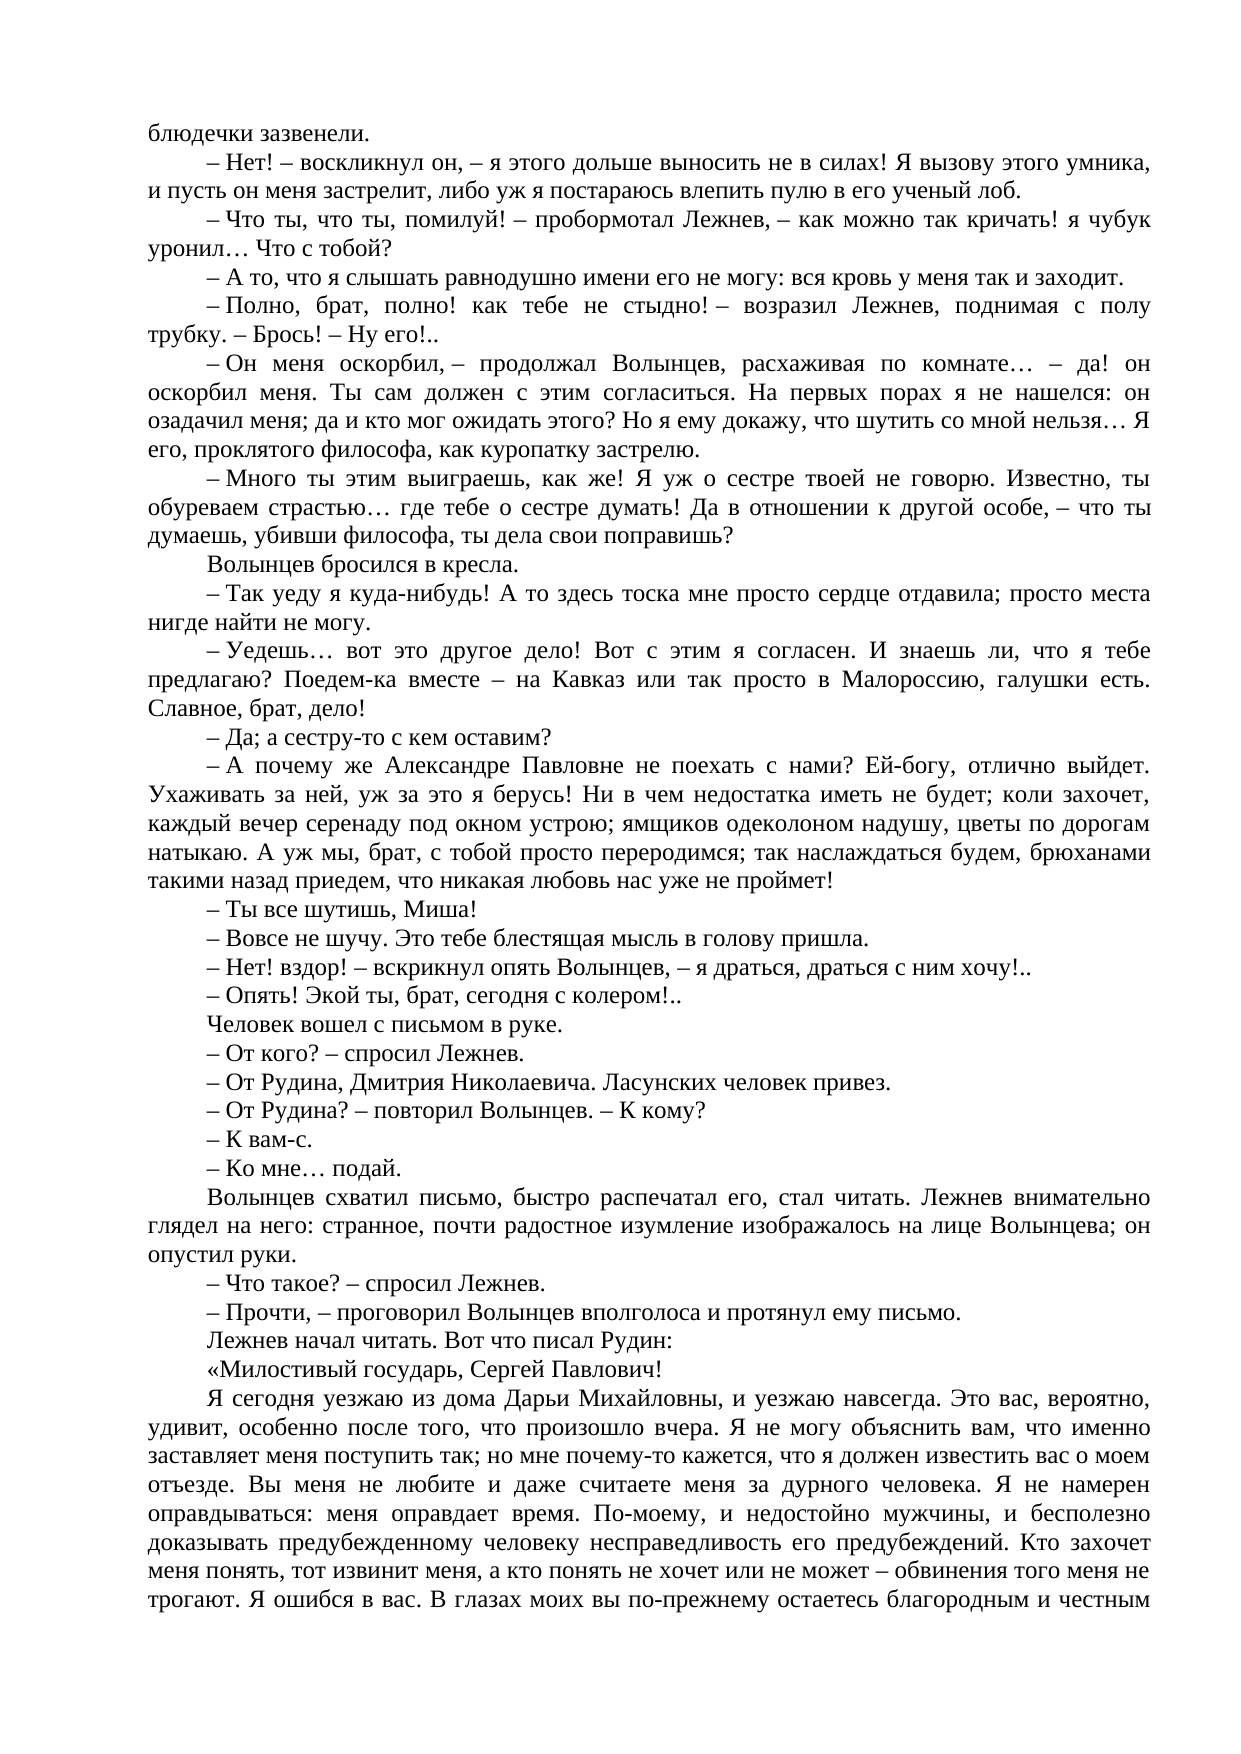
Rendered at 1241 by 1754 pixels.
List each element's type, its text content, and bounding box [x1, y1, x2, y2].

text – Опять! Экой ты, брат, сегодня с колером!.. [148, 981, 1152, 1009]
text Лежнев начал читать. Вот что писал Рудин: [148, 1326, 1152, 1354]
text – А почему же Александре Павловне не поехать с нами? Ей-богу, отлично выйдет. Ухаживать за ней, уж за это я берусь! Ни в чем недостатка иметь не будет; коли захочет, каждый вечер серенаду под окном устрою; ямщиков одеколоном надушу, цветы по дорогам натыкаю. А уж мы, брат, с тобой просто переродимся; так наслаждаться будем, брюханами такими назад приедем, что никакая любовь нас уже не проймет! [148, 751, 1152, 894]
text – Уедешь… вот это другое дело! Вот с этим я согласен. И знаешь ли, что я тебе предлагаю? Поедем-ка вместе – на Кавказ или так просто в Малороссию, галушки есть. Славное, брат, дело! [148, 636, 1152, 722]
text – А то, что я слышать равнодушно имени его не могу: вся кровь у меня так и заходит. [148, 262, 1152, 291]
text – Так уеду я куда-нибудь! А то здесь тоска мне просто сердце отдавила; просто места нигде найти не могу. [148, 578, 1152, 636]
text – Нет! – воскликнул он, – я этого дольше выносить не в силах! Я вызову этого умника, и пусть он меня застрелит, либо уж я постараюсь влепить пулю в его ученый лоб. [148, 147, 1152, 204]
text – Полно, брат, полно! как тебе не стыдно! – возразил Лежнев, поднимая с полу трубку. – Брось! – Ну его!.. [148, 291, 1152, 348]
text – От Рудина, Дмитрия Николаевича. Ласунских человек привез. [148, 1067, 1152, 1096]
text Волынцев схватил письмо, быстро распечатал его, стал читать. Лежнев внимательно глядел на него: странное, почти радостное изумление изображалось на лице Волынцева; он опустил руки. [148, 1182, 1152, 1268]
text – Нет! вздор! – вскрикнул опять Волынцев, – я драться, драться с ним хочу!.. [148, 952, 1152, 981]
text – Что такое? – спросил Лежнев. [148, 1268, 1152, 1297]
text – Вовсе не шучу. Это тебе блестящая мысль в голову пришла. [148, 923, 1152, 952]
text – От Рудина? – повторил Волынцев. – К кому? [148, 1096, 1152, 1124]
text – Ко мне… подай. [148, 1153, 1152, 1182]
text – Да; а сестру-то с кем оставим? [148, 722, 1152, 751]
text блюдечки зазвенели. [148, 118, 1152, 147]
text Я сегодня уезжаю из дома Дарьи Михайловны, и уезжаю навсегда. Это вас, вероятно, удивит, особенно после того, что произошло вчера. Я не могу объяснить вам, что именно заставляет меня поступить так; но мне почему-то кажется, что я должен известить вас о моем отъезде. Вы меня не любите и даже считаете меня за дурного человека. Я не намерен оправдываться: меня оправдает время. По-моему, и недостойно мужчины, и бесполезно доказывать предубежденному человеку несправедливость его предубеждений. Кто захочет меня понять, тот извинит меня, а кто понять не хочет или не может – обвинения того меня не трогают. Я ошибся в вас. В глазах моих вы по-прежнему остаетесь благородным и честным [148, 1383, 1152, 1613]
text Волынцев бросился в кресла. [148, 549, 1152, 578]
text – К вам-с. [148, 1124, 1152, 1153]
text – Прочти, – проговорил Волынцев вполголоса и протянул ему письмо. [148, 1297, 1152, 1326]
text – От кого? – спросил Лежнев. [148, 1038, 1152, 1067]
text – Что ты, что ты, помилуй! – пробормотал Лежнев, – как можно так кричать! я чубук уронил… Что с тобой? [148, 204, 1152, 262]
text – Он меня оскорбил, – продолжал Волынцев, расхаживая по комнате… – да! он оскорбил меня. Ты сам должен с этим согласиться. На первых порах я не нашелся: он озадачил меня; да и кто мог ожидать этого? Но я ему докажу, что шутить со мной нельзя… Я его, проклятого философа, как куропатку застрелю. [148, 348, 1152, 463]
text Человек вошел с письмом в руке. [148, 1009, 1152, 1038]
text «Милостивый государь, Сергей Павлович! [148, 1354, 1152, 1383]
text – Ты все шутишь, Миша! [148, 894, 1152, 923]
text – Много ты этим выиграешь, как же! Я уж о сестре твоей не говорю. Известно, ты обуреваем страстью… где тебе о сестре думать! Да в отношении к другой особе, – что ты думаешь, убивши философа, ты дела свои поправишь? [148, 463, 1152, 549]
